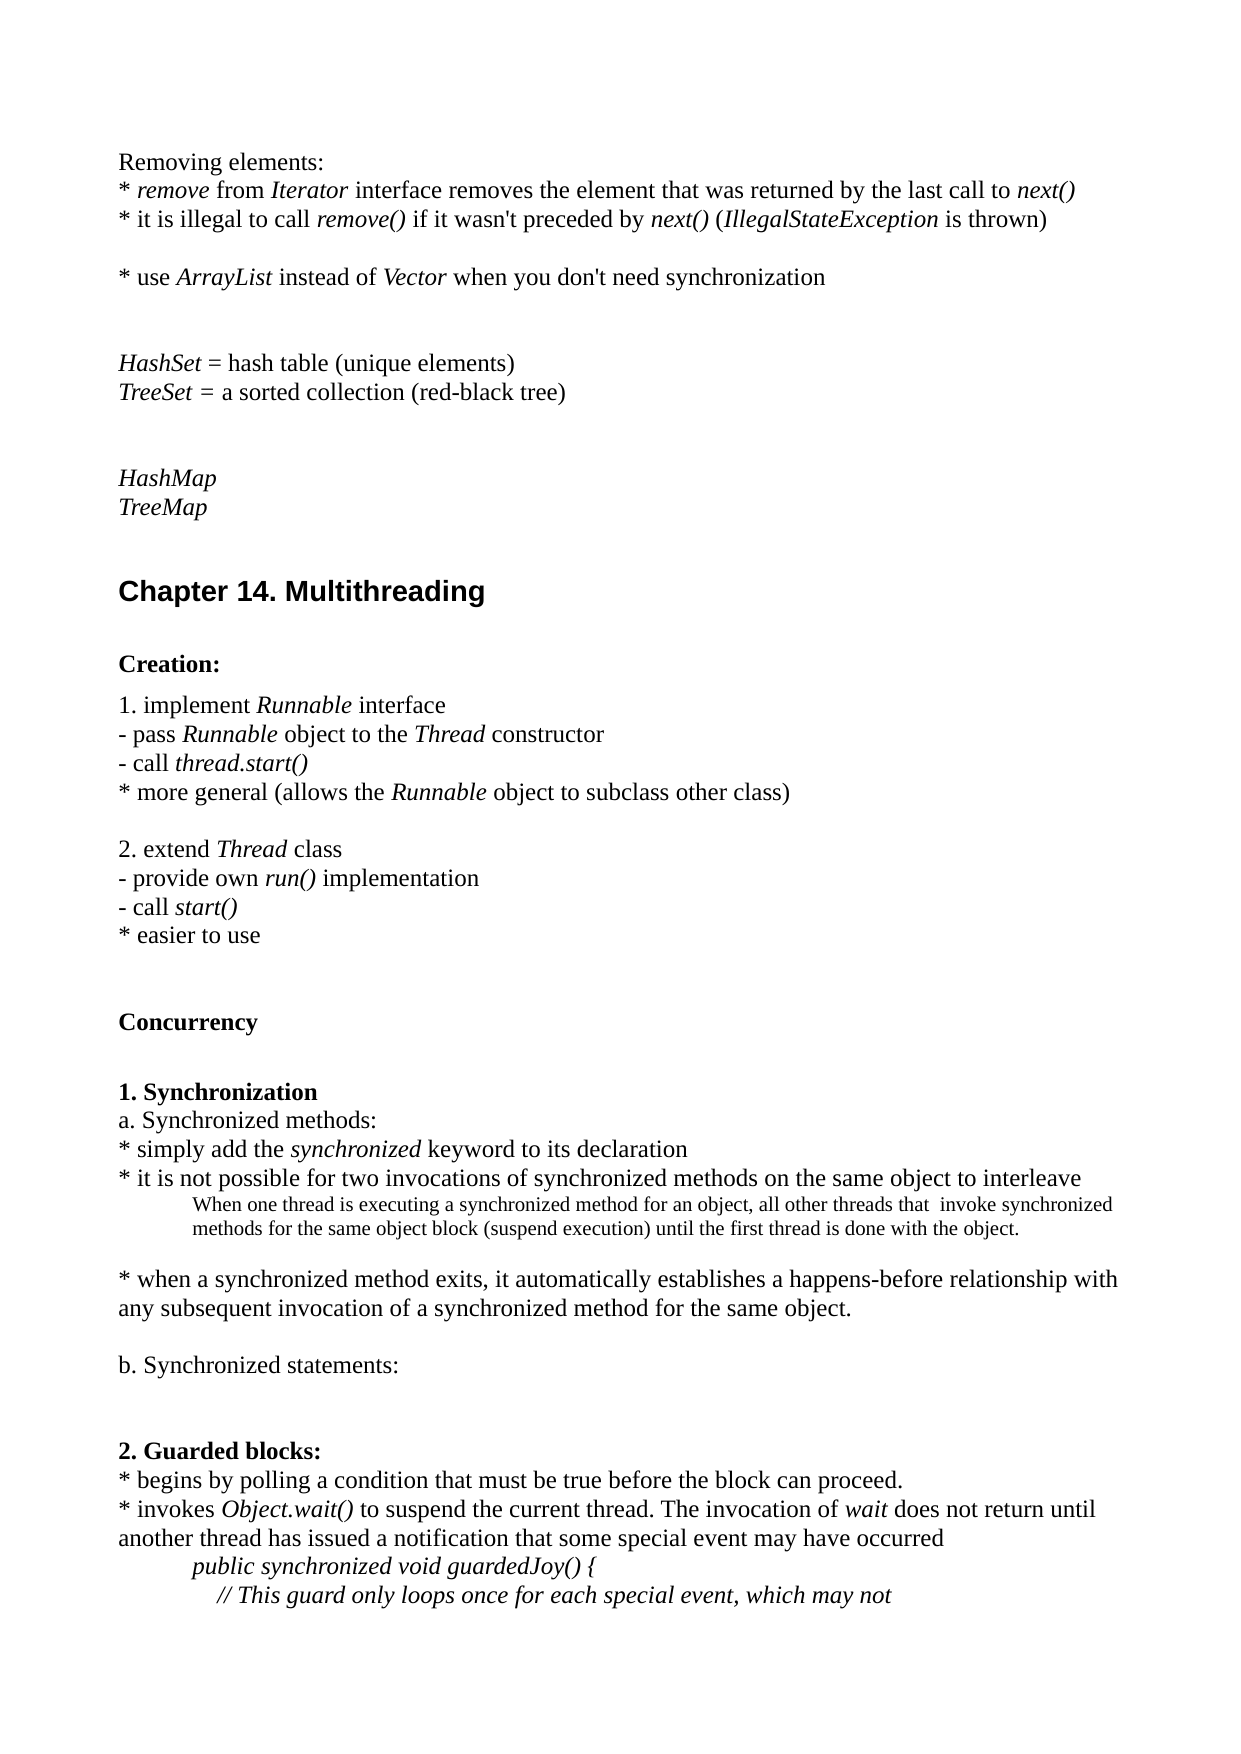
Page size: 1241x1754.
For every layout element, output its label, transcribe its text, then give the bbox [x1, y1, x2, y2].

text * invokes Object.wait() to suspend the current thread. The invocation of wait does not return until another thread has issued a notification that some special event may have occurred [118, 1494, 1122, 1551]
text 2. Guarded blocks: [118, 1436, 1122, 1465]
text a. Synchronized methods: [118, 1105, 1122, 1134]
text TreeMap [118, 492, 1122, 521]
text * use ArrayList instead of Vector when you don't need synchronization [118, 262, 1122, 291]
text * it is illegal to call remove() if it wasn't preceded by next() (IllegalStateException is thrown) [118, 204, 1122, 233]
text // This guard only loops once for each special event, which may not [192, 1580, 1122, 1609]
text - pass Runnable object to the Thread constructor [118, 719, 1122, 748]
text * begins by polling a condition that must be true before the block can proceed. [118, 1465, 1122, 1494]
text * more general (allows the Runnable object to subclass other class) [118, 777, 1122, 805]
text Removing elements: [118, 147, 1122, 176]
text 2. extend Thread class [118, 834, 1122, 863]
text * when a synchronized method exits, it automatically establishes a happens-before relationship with any subsequent invocation of a synchronized method for the same object. [118, 1264, 1122, 1321]
text Creation: [118, 649, 1122, 678]
text * remove from Iterator interface removes the element that was returned by the last call to next() [118, 176, 1122, 204]
text * it is not possible for two invocations of synchronized methods on the same object to interleave [118, 1163, 1122, 1192]
text b. Synchronized statements: [118, 1350, 1122, 1379]
text Concurrency [118, 1007, 1122, 1035]
subtitle Chapter 14. Multithreading [118, 574, 1122, 608]
text HashMap [118, 463, 1122, 492]
text - call start() [118, 892, 1122, 920]
text * simply add the synchronized keyword to its declaration [118, 1134, 1122, 1163]
text * easier to use [118, 920, 1122, 949]
text public synchronized void guardedJoy() { [192, 1551, 1122, 1580]
text 1. Synchronization [118, 1077, 1122, 1105]
text - provide own run() implementation [118, 863, 1122, 892]
text 1. implement Runnable interface [118, 690, 1122, 719]
text - call thread.start() [118, 748, 1122, 777]
text HashSet = hash table (unique elements) [118, 348, 1122, 377]
text TreeSet = a sorted collection (red-black tree) [118, 377, 1122, 406]
text When one thread is executing a synchronized method for an object, all other threads that invoke synchronized methods for the same object block (suspend execution) until the first thread is done with the object. [118, 1192, 1122, 1240]
